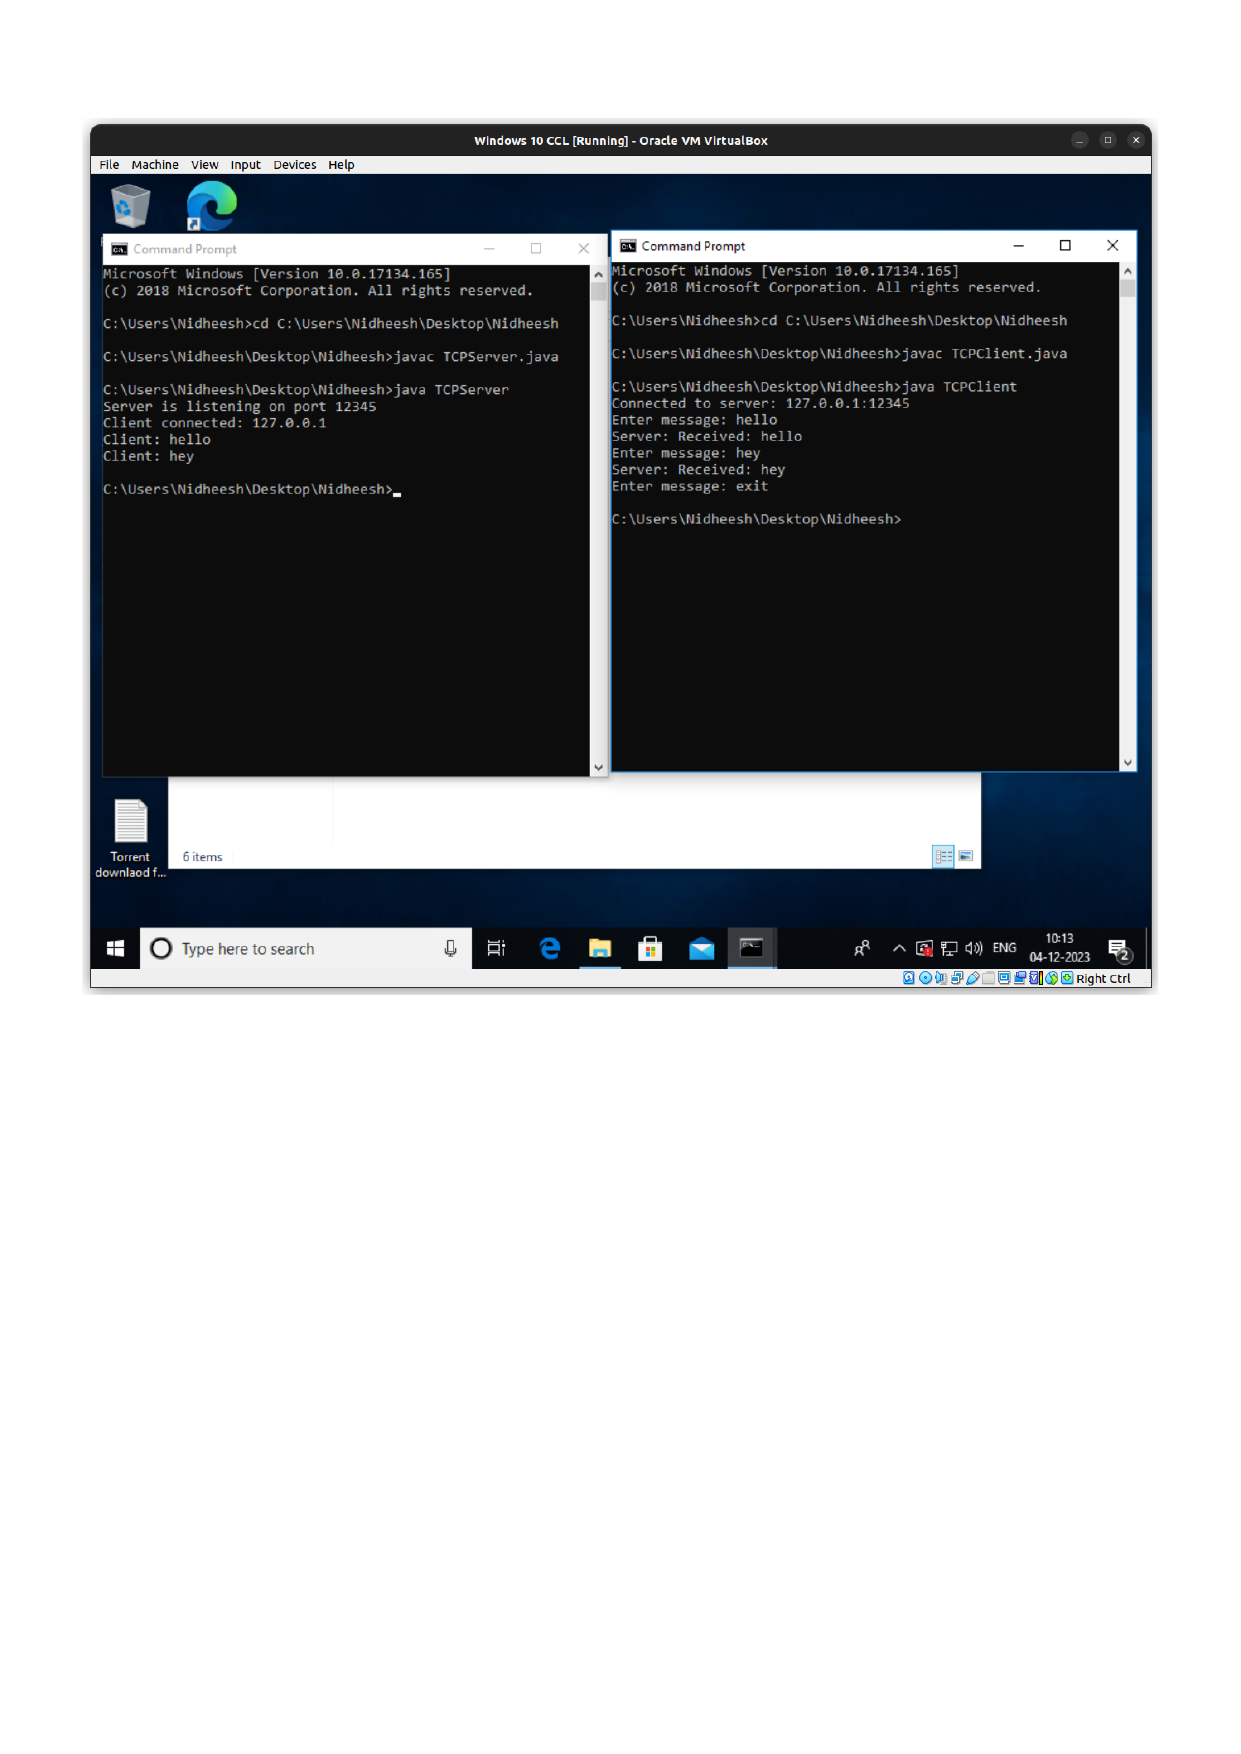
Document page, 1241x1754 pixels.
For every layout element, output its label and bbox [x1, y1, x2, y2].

picture [82, 118, 1159, 995]
